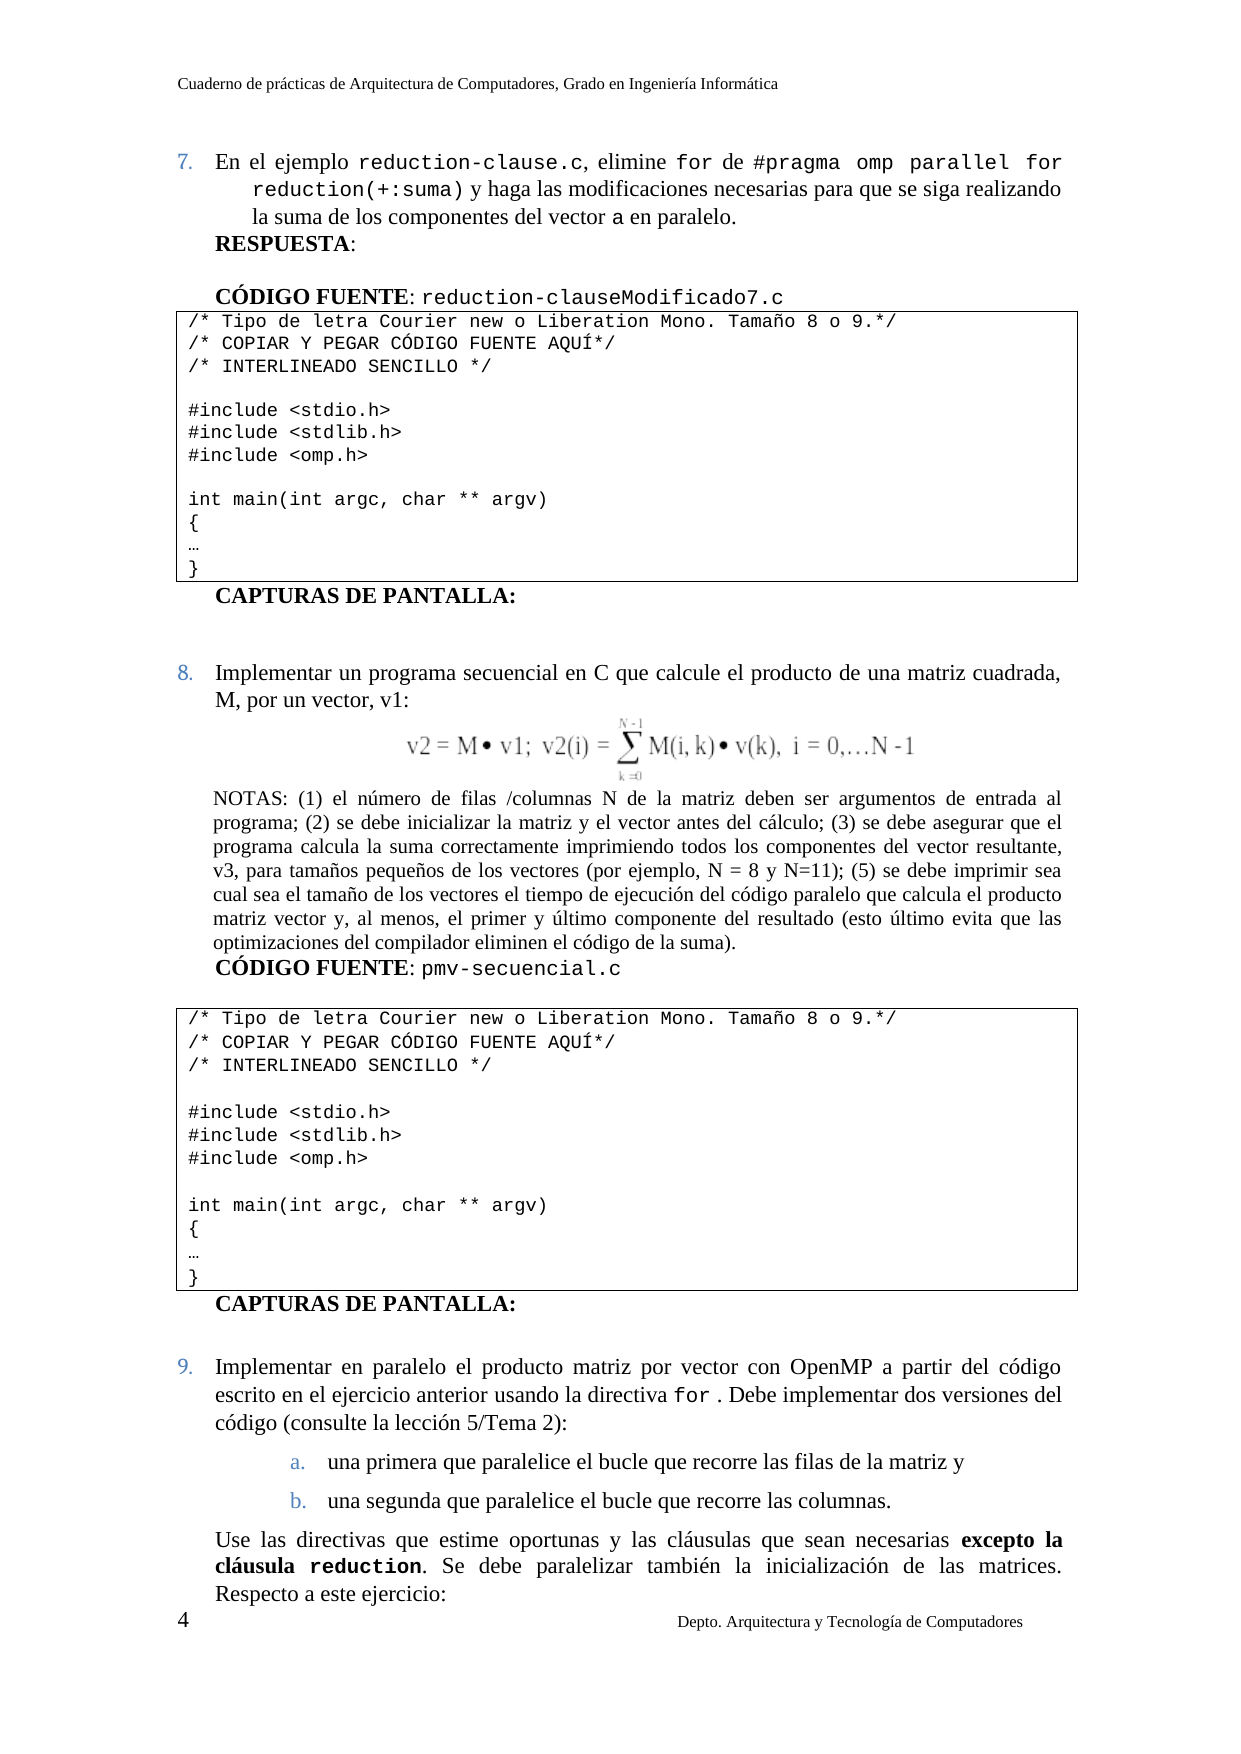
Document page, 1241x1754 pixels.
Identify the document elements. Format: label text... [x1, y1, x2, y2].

list Implementar un programa secuencial en C que calcule el producto de una matriz cuadrada, M, por un vector, v1: [177, 659, 1063, 713]
list Implementar en paralelo el producto matriz por vector con OpenMP a partir del código escrito en el ejercicio anterior usando la directiva for . Debe implementar dos versiones del código (consulte la lección 5/Tema 2): [177, 1353, 1063, 1435]
text RESPUESTA: [215, 231, 1063, 257]
text NOTAS: (1) el número de filas /columnas N de la matriz deben ser argumentos de entrada al programa; (2) se debe inicializar la matriz y el vector antes del cálculo; (3) se debe asegurar que el programa calcula la suma correctamente imprimiendo todos los componentes del vector resultante, v3, para tamaños pequeños de los vectores (por ejemplo, N = 8 y N=11); (5) se debe imprimir sea cual sea el tamaño de los vectores el tiempo de ejecución del código paralelo que calcula el producto matriz vector y, al menos, el primer y último componente del resultado (esto último evita que las optimizaciones del compilador eliminen el código de la suma). [213, 786, 1063, 954]
text CAPTURAS DE PANTALLA: [215, 582, 1063, 608]
text CAPTURAS DE PANTALLA: [215, 1291, 1063, 1317]
list una primera que paralelice el bucle que recorre las filas de la matriz y [290, 1448, 1063, 1474]
table_header /* Tipo de letra Courier new o Liberation Mono. Tamaño 8 o 9.*/ /* COPIAR Y PEGAR CÓDIGO FUENTE AQUÍ*/ /* INTERLINEADO SENCILLO */ #include <stdio.h> #include <stdlib.h> #include <omp.h> int main(int argc, char ** argv) { … } [177, 312, 1077, 581]
list una segunda que paralelice el bucle que recorre las columnas. [290, 1487, 1063, 1513]
text CÓDIGO FUENTE: pmv-secuencial.c [215, 954, 1063, 982]
table_header /* Tipo de letra Courier new o Liberation Mono. Tamaño 8 o 9.*/ /* COPIAR Y PEGAR CÓDIGO FUENTE AQUÍ*/ /* INTERLINEADO SENCILLO */ #include <stdio.h> #include <stdlib.h> #include <omp.h> int main(int argc, char ** argv) { … } [177, 1009, 1077, 1289]
list Use las directivas que estime oportunas y las cláusulas que sean necesarias excepto la cláusula reduction. Se debe paralelizar también la inicialización de las matrices. Respecto a este ejercicio: [215, 1526, 1063, 1606]
list En el ejemplo reduction-clause.c, elimine for de #pragma omp parallel for reduction(+:suma) y haga las modificaciones necesarias para que se siga realizando la suma de los componentes del vector a en paralelo. [177, 148, 1063, 231]
text CÓDIGO FUENTE: reduction-clauseModificado7.c [215, 283, 1063, 311]
